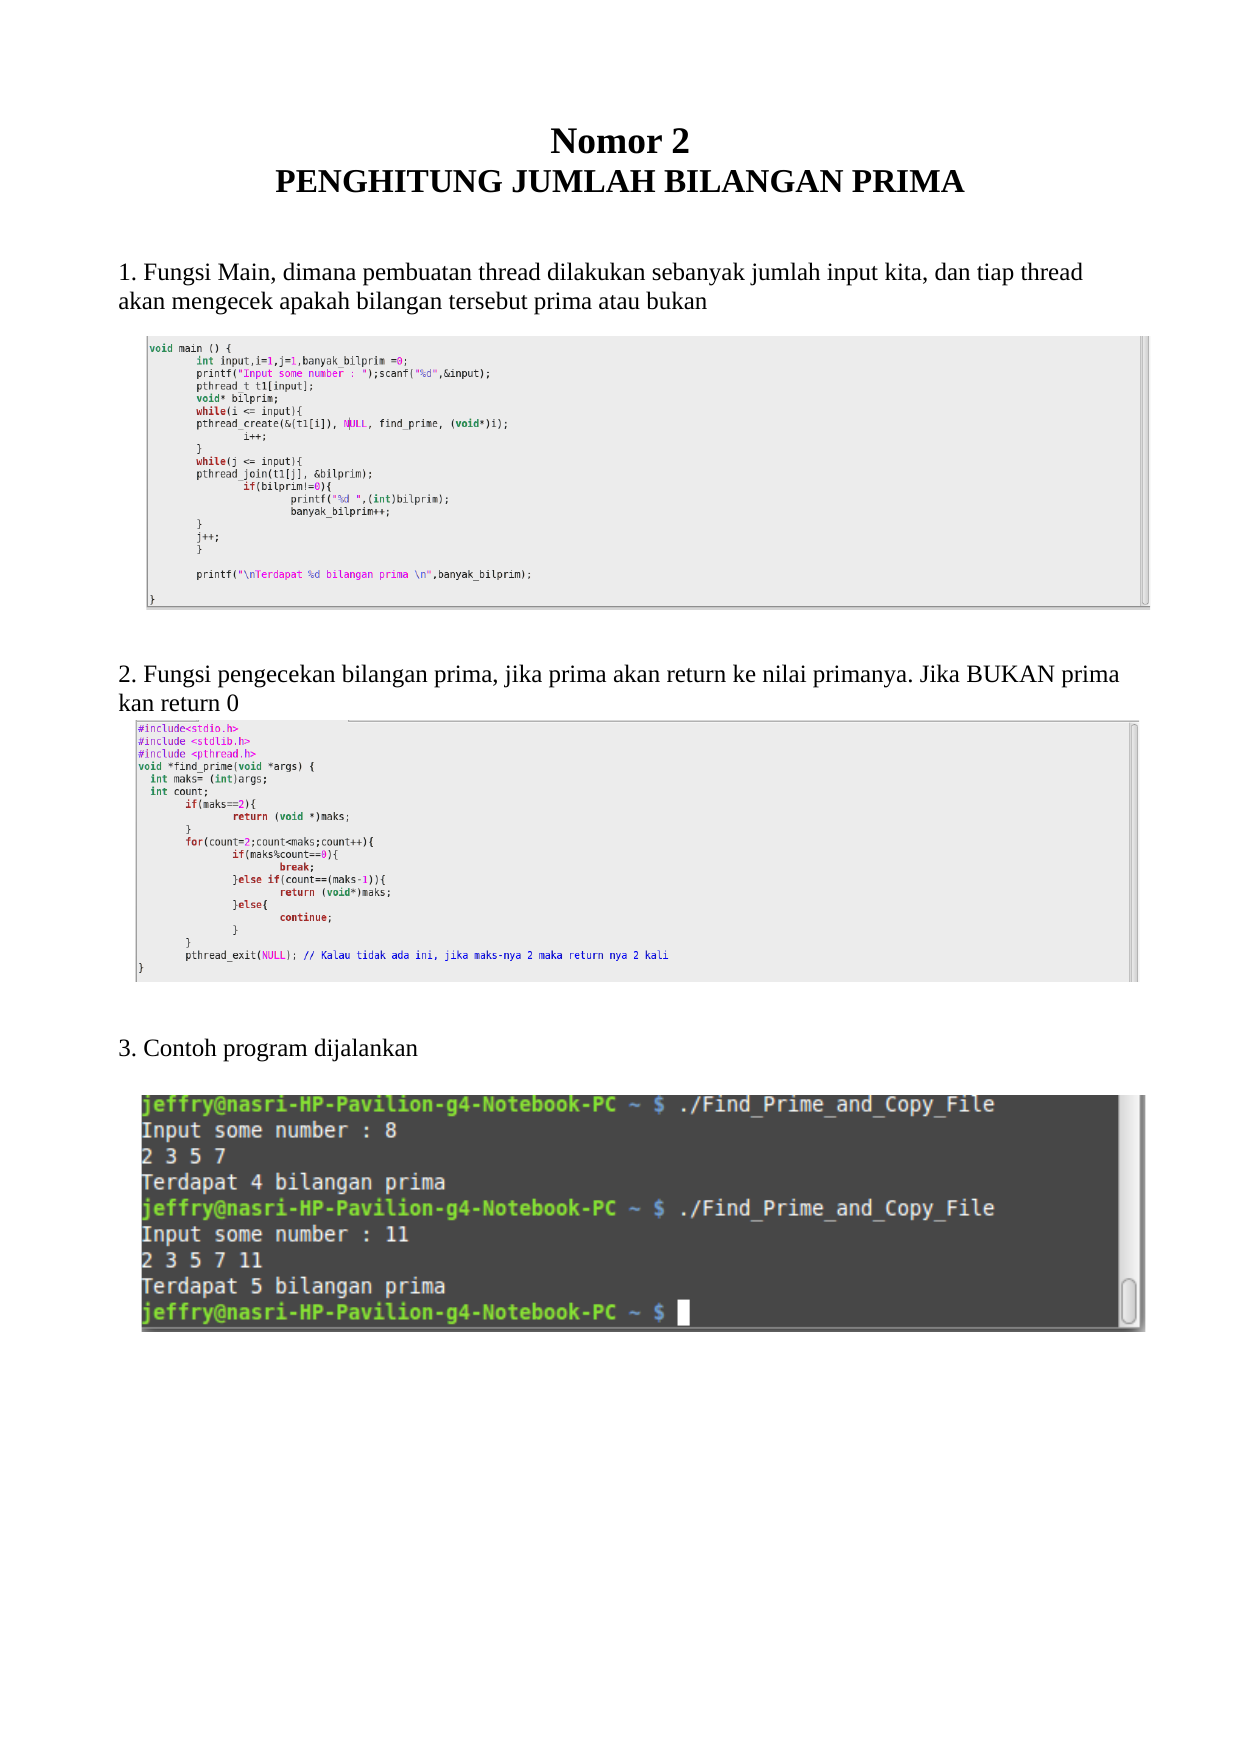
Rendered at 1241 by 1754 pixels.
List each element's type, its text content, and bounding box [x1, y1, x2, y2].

text Nomor 2 [118, 118, 1122, 161]
picture [146, 336, 1151, 610]
text 3. Contoh program dijalankan [118, 1033, 1122, 1062]
text 1. Fungsi Main, dimana pembuatan thread dilakukan sebanyak jumlah input kita, dan tiap thread akan mengecek apakah bilangan tersebut prima atau bukan [118, 257, 1122, 314]
text 2. Fungsi pengecekan bilangan prima, jika prima akan return ke nilai primanya. Jika BUKAN prima kan return 0 [118, 659, 1122, 717]
text PENGHITUNG JUMLAH BILANGAN PRIMA [118, 161, 1122, 199]
picture [135, 720, 1140, 982]
picture [141, 1095, 1146, 1332]
